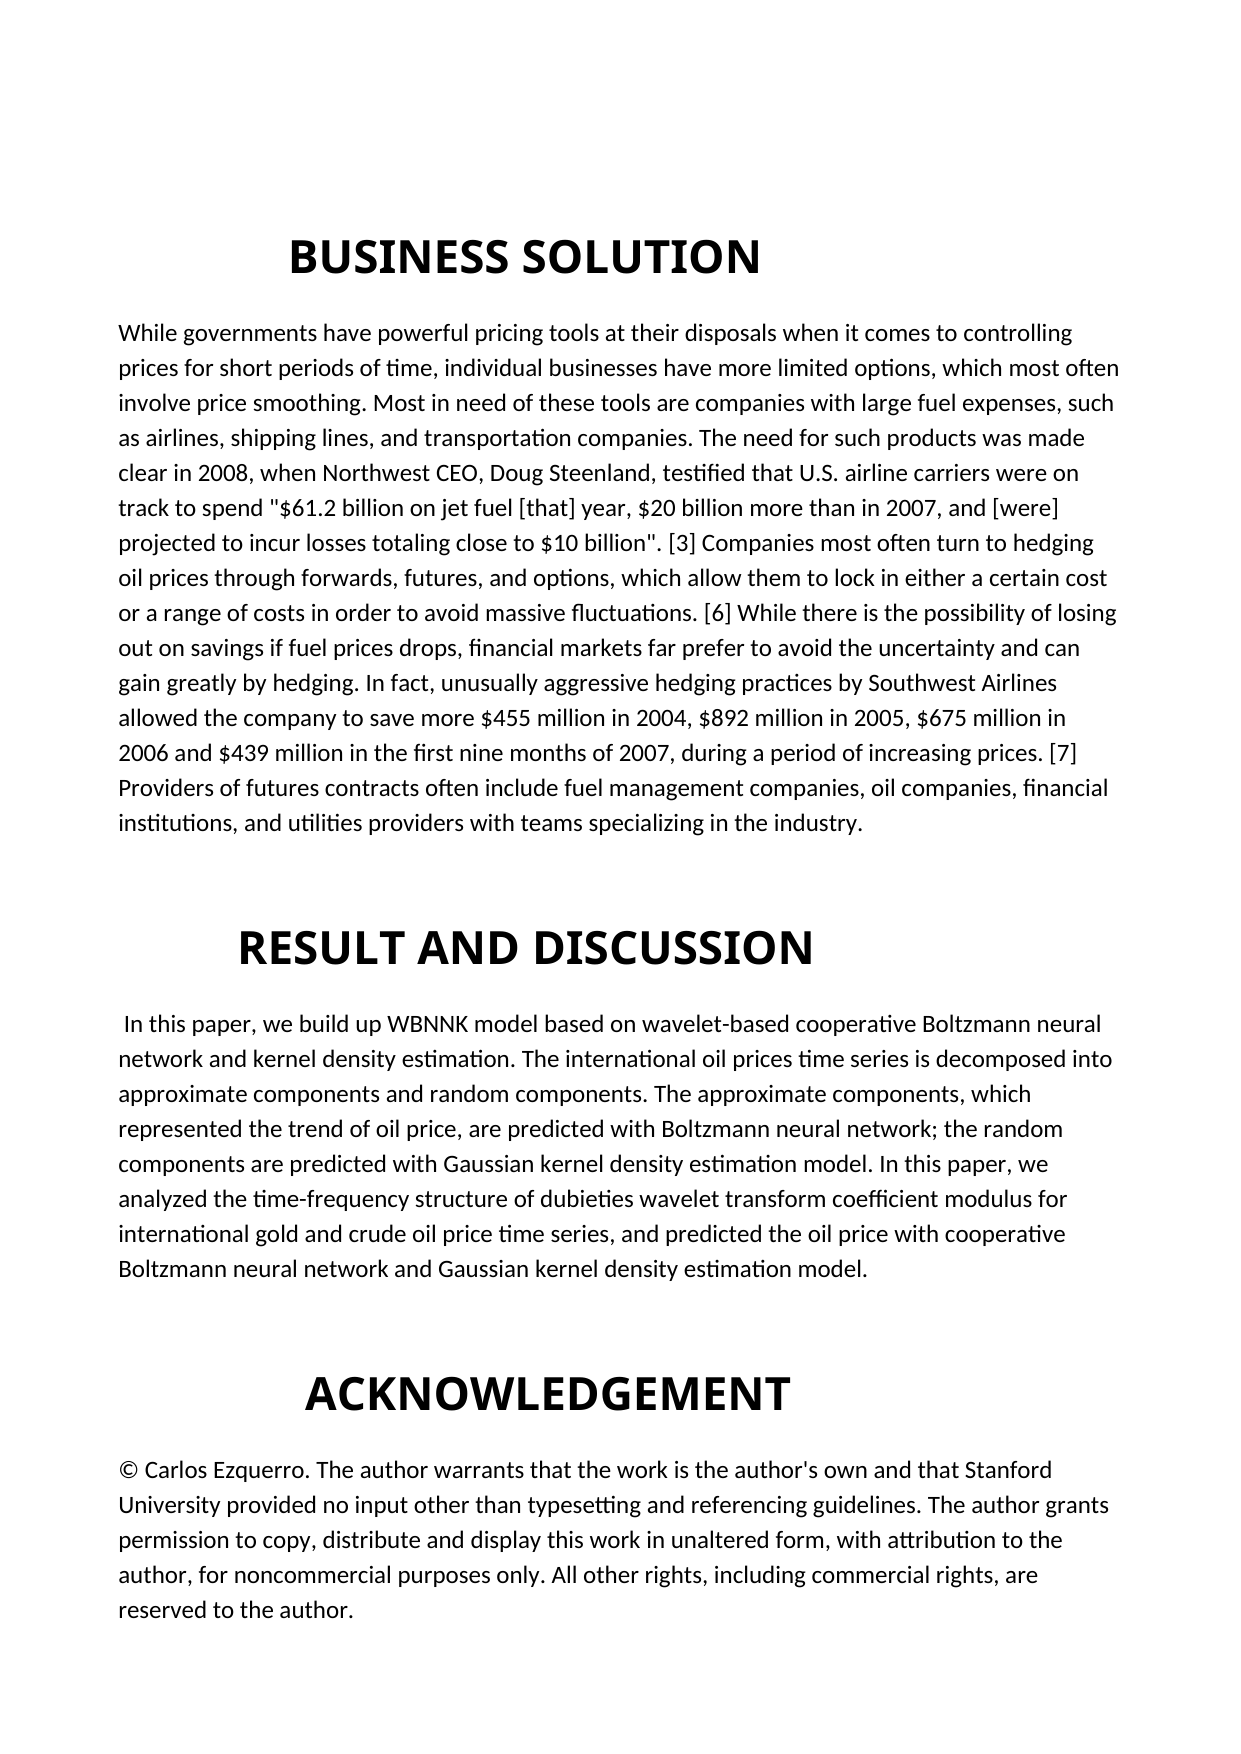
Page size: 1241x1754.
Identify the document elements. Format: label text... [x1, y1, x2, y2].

text © Carlos Ezquerro. The author warrants that the work is the author's own and that Stanford University provided no input other than typesetting and referencing guidelines. The author grants permission to copy, distribute and display this work in unaltered form, with attribution to the author, for noncommercial purposes only. All other rights, including commercial rights, are reserved to the author. [118, 1454, 1122, 1625]
text ACKNOWLEDGEMENT [118, 1362, 1122, 1424]
text RESULT AND DISCUSSION [118, 916, 1122, 978]
text BUSINESS SOLUTION [118, 224, 1122, 287]
text In this paper, we build up WBNNK model based on wavelet-based cooperative Boltzmann neural network and kernel density estimation. The international oil prices time series is decomposed into approximate components and random components. The approximate components, which represented the trend of oil price, are predicted with Boltzmann neural network; the random components are predicted with Gaussian kernel density estimation model. In this paper, we analyzed the time-frequency structure of dubieties wavelet transform coefficient modulus for international gold and crude oil price time series, and predicted the oil price with cooperative Boltzmann neural network and Gaussian kernel density estimation model. [118, 1008, 1122, 1283]
text While governments have powerful pricing tools at their disposals when it comes to controlling prices for short periods of time, individual businesses have more limited options, which most often involve price smoothing. Most in need of these tools are companies with large fuel expenses, such as airlines, shipping lines, and transportation companies. The need for such products was made clear in 2008, when Northwest CEO, Doug Steenland, testified that U.S. airline carriers were on track to spend "$61.2 billion on jet fuel [that] year, $20 billion more than in 2007, and [were] projected to incur losses totaling close to $10 billion". [3] Companies most often turn to hedging oil prices through forwards, futures, and options, which allow them to lock in either a certain cost or a range of costs in order to avoid massive fluctuations. [6] While there is the possibility of losing out on savings if fuel prices drops, financial markets far prefer to avoid the uncertainty and can gain greatly by hedging. In fact, unusually aggressive hedging practices by Southwest Airlines allowed the company to save more $455 million in 2004, $892 million in 2005, $675 million in 2006 and $439 million in the first nine months of 2007, during a period of increasing prices. [7] Providers of futures contracts often include fuel management companies, oil companies, financial institutions, and utilities providers with teams specializing in the industry. [118, 317, 1122, 837]
